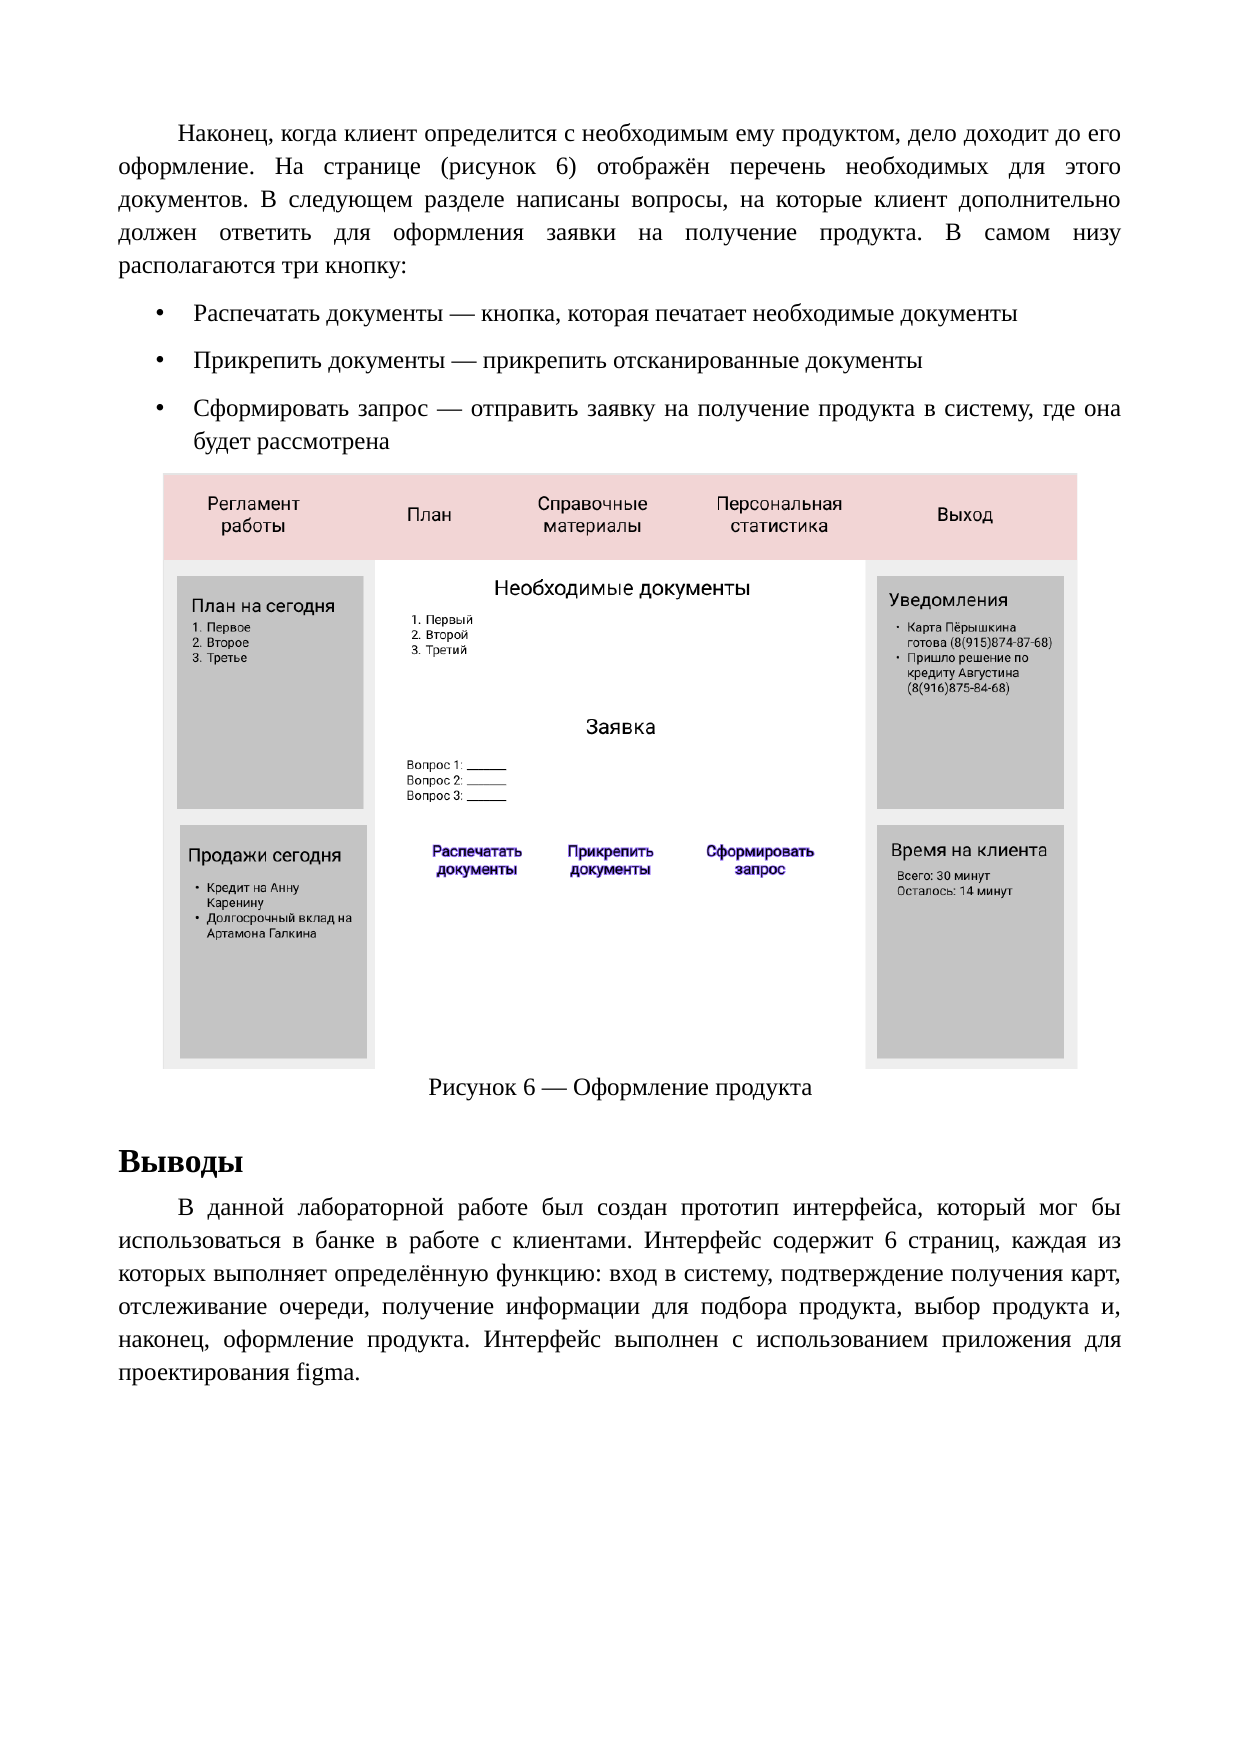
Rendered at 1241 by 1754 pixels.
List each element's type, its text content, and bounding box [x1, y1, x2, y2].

list Сформировать запрос — отправить заявку на получение продукта в систему, где она будет рассмотрена [156, 393, 1122, 455]
text Наконец, когда клиент определится с необходимым ему продуктом, дело доходит до его оформление. На странице (рисунок 6) отображён перечень необходимых для этого документов. В следующем разделе написаны вопросы, на которые клиент дополнительно должен ответить для оформления заявки на получение продукта. В самом низу располагаются три кнопку: [118, 118, 1122, 279]
text В данной лабораторной работе был создан прототип интерфейса, который мог бы использоваться в банке в работе с клиентами. Интерфейс содержит 6 страниц, каждая из которых выполняет определённую функцию: вход в систему, подтверждение получения карт, отслеживание очереди, получение информации для подбора продукта, выбор продукта и, наконец, оформление продукта. Интерфейс выполнен с использованием приложения для проектирования figma. [118, 1192, 1122, 1386]
picture [162, 473, 1078, 1069]
subtitle Выводы [118, 1141, 1122, 1179]
list Прикрепить документы — прикрепить отсканированные документы [156, 345, 1122, 374]
text Рисунок 6 — Оформление продукта [118, 474, 1122, 1101]
list Распечатать документы — кнопка, которая печатает необходимые документы [156, 298, 1122, 327]
